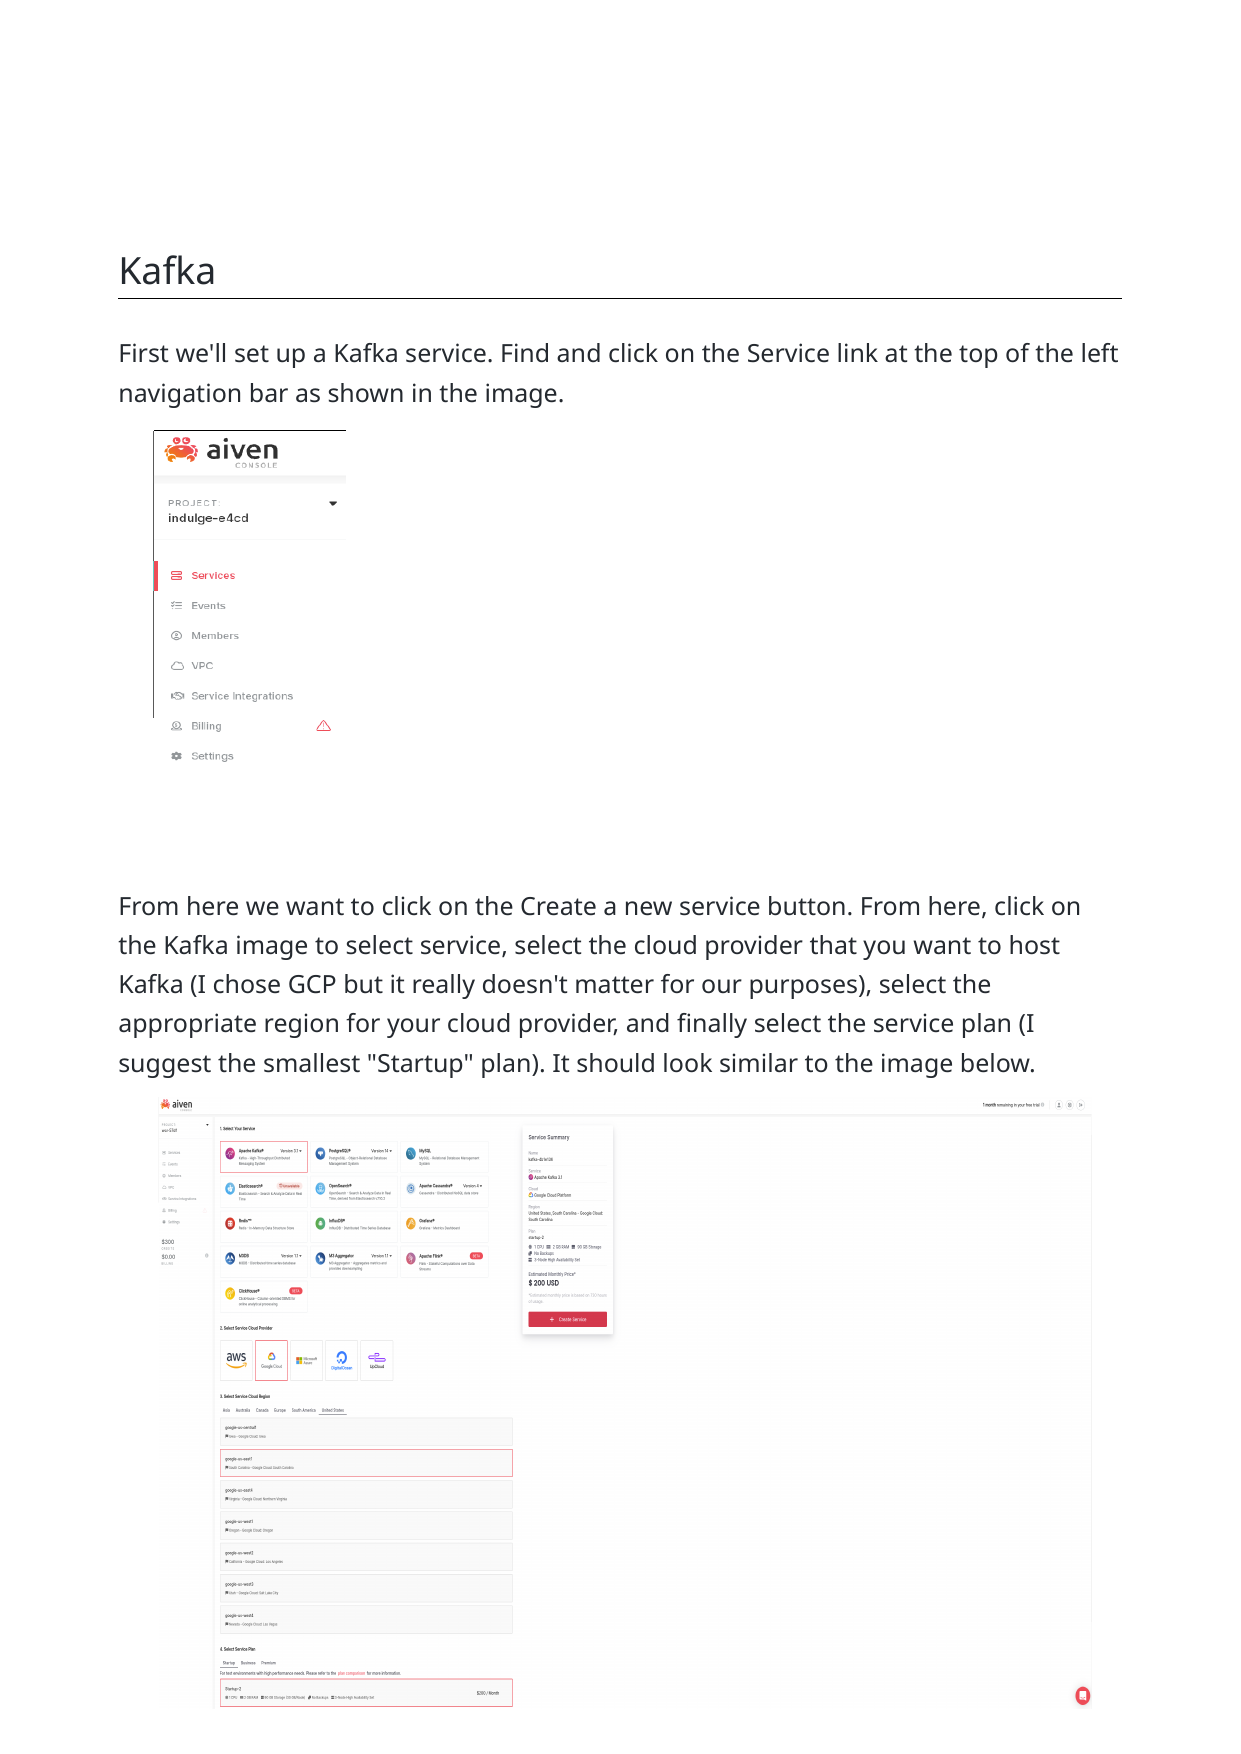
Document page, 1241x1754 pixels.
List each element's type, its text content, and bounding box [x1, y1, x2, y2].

text From here we want to click on the Create a new service button. From here, click on the Kafka image to select service, select the cloud provider that you want to host Kafka (I chose GCP but it really doesn't matter for our purposes), select the appropriate region for your cloud provider, and finally select the service plan (I suggest the smallest "Startup" plan). It should look similar to the image below. [118, 889, 1122, 1079]
picture [158, 1097, 1092, 1709]
picture [153, 430, 346, 790]
text First we'll set up a Kafka service. Find and click on the Service link at the top of the left navigation bar as shown in the image. [118, 336, 1122, 409]
subtitle Kafka [118, 244, 1122, 298]
